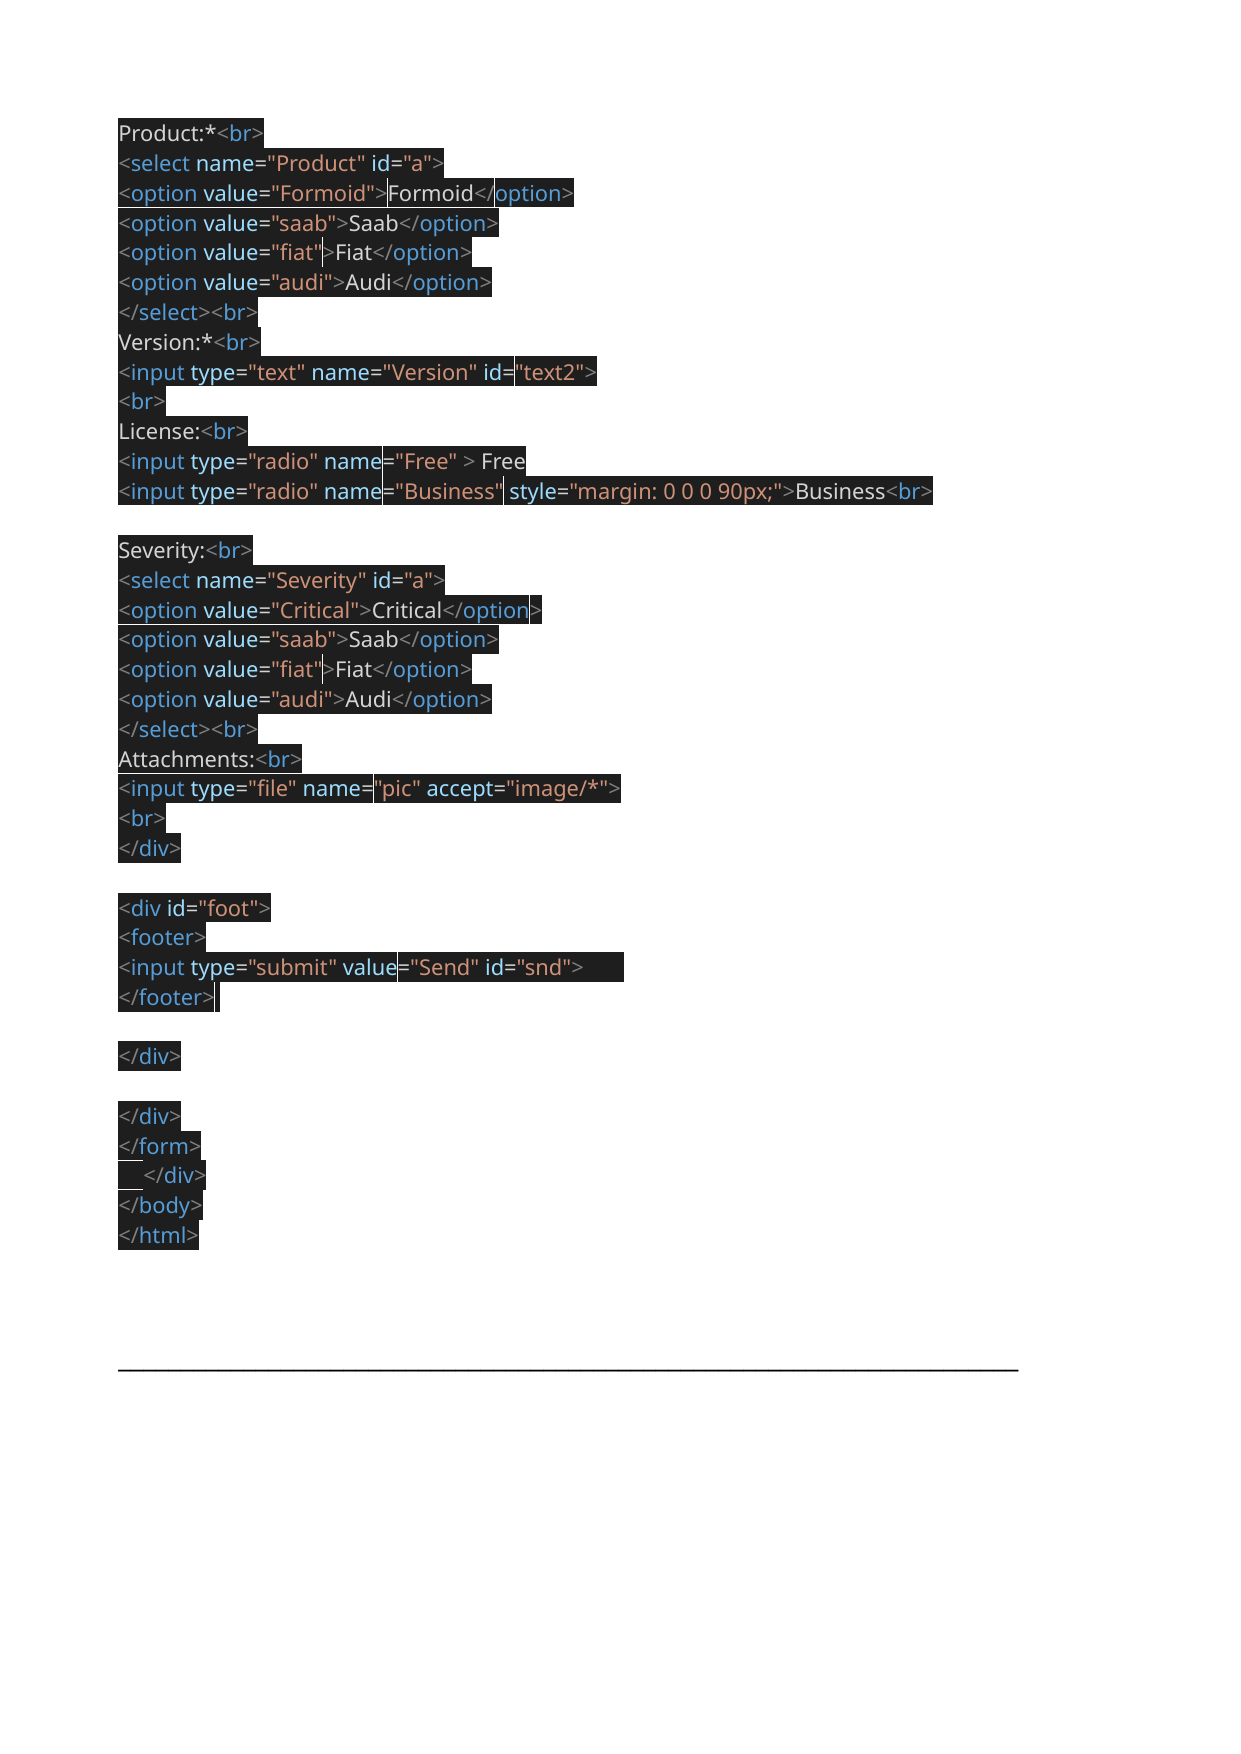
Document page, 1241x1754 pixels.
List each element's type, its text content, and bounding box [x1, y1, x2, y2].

text <input type="text" name="Version" id="text2"> [118, 356, 1122, 386]
text </body> [118, 1190, 1122, 1220]
text <option value="Critical">Critical</option> [118, 595, 1122, 624]
text License:<br> [118, 416, 1122, 446]
text <option value="audi">Audi</option> [118, 267, 1122, 297]
text ________________________________________________________________________ [118, 1345, 1122, 1374]
text <div id="foot"> [118, 892, 1122, 922]
text </div> [118, 1160, 1122, 1190]
text <select name="Product" id="a"> [118, 148, 1122, 178]
text <input type="radio" name="Business" style="margin: 0 0 0 90px;">Business<br> [118, 476, 1122, 505]
text <option value="Formoid">Formoid</option> [118, 178, 1122, 207]
text <option value="fiat">Fiat</option> [118, 654, 1122, 684]
text <option value="saab">Saab</option> [118, 207, 1122, 237]
text </select><br> [118, 714, 1122, 744]
text </div> [118, 1101, 1122, 1131]
text </form> [118, 1131, 1122, 1160]
text </html> [118, 1220, 1122, 1250]
text <br> [118, 386, 1122, 416]
text Attachments:<br> [118, 744, 1122, 773]
text <input type="file" name="pic" accept="image/*"> [118, 773, 1122, 803]
text </select><br> [118, 297, 1122, 327]
text Severity:<br> [118, 535, 1122, 565]
text <input type="radio" name="Free" > Free [118, 446, 1122, 476]
text <input type="submit" value="Send" id="snd"> [118, 952, 1122, 982]
text </div> [118, 833, 1122, 863]
text <option value="saab">Saab</option> [118, 624, 1122, 654]
text </footer> [118, 982, 1122, 1012]
text Version:*<br> [118, 327, 1122, 356]
text Product:*<br> [118, 118, 1122, 148]
text <option value="audi">Audi</option> [118, 684, 1122, 714]
text <br> [118, 803, 1122, 833]
text <option value="fiat">Fiat</option> [118, 237, 1122, 267]
text </div> [118, 1041, 1122, 1071]
text <footer> [118, 922, 1122, 952]
text <select name="Severity" id="a"> [118, 565, 1122, 595]
